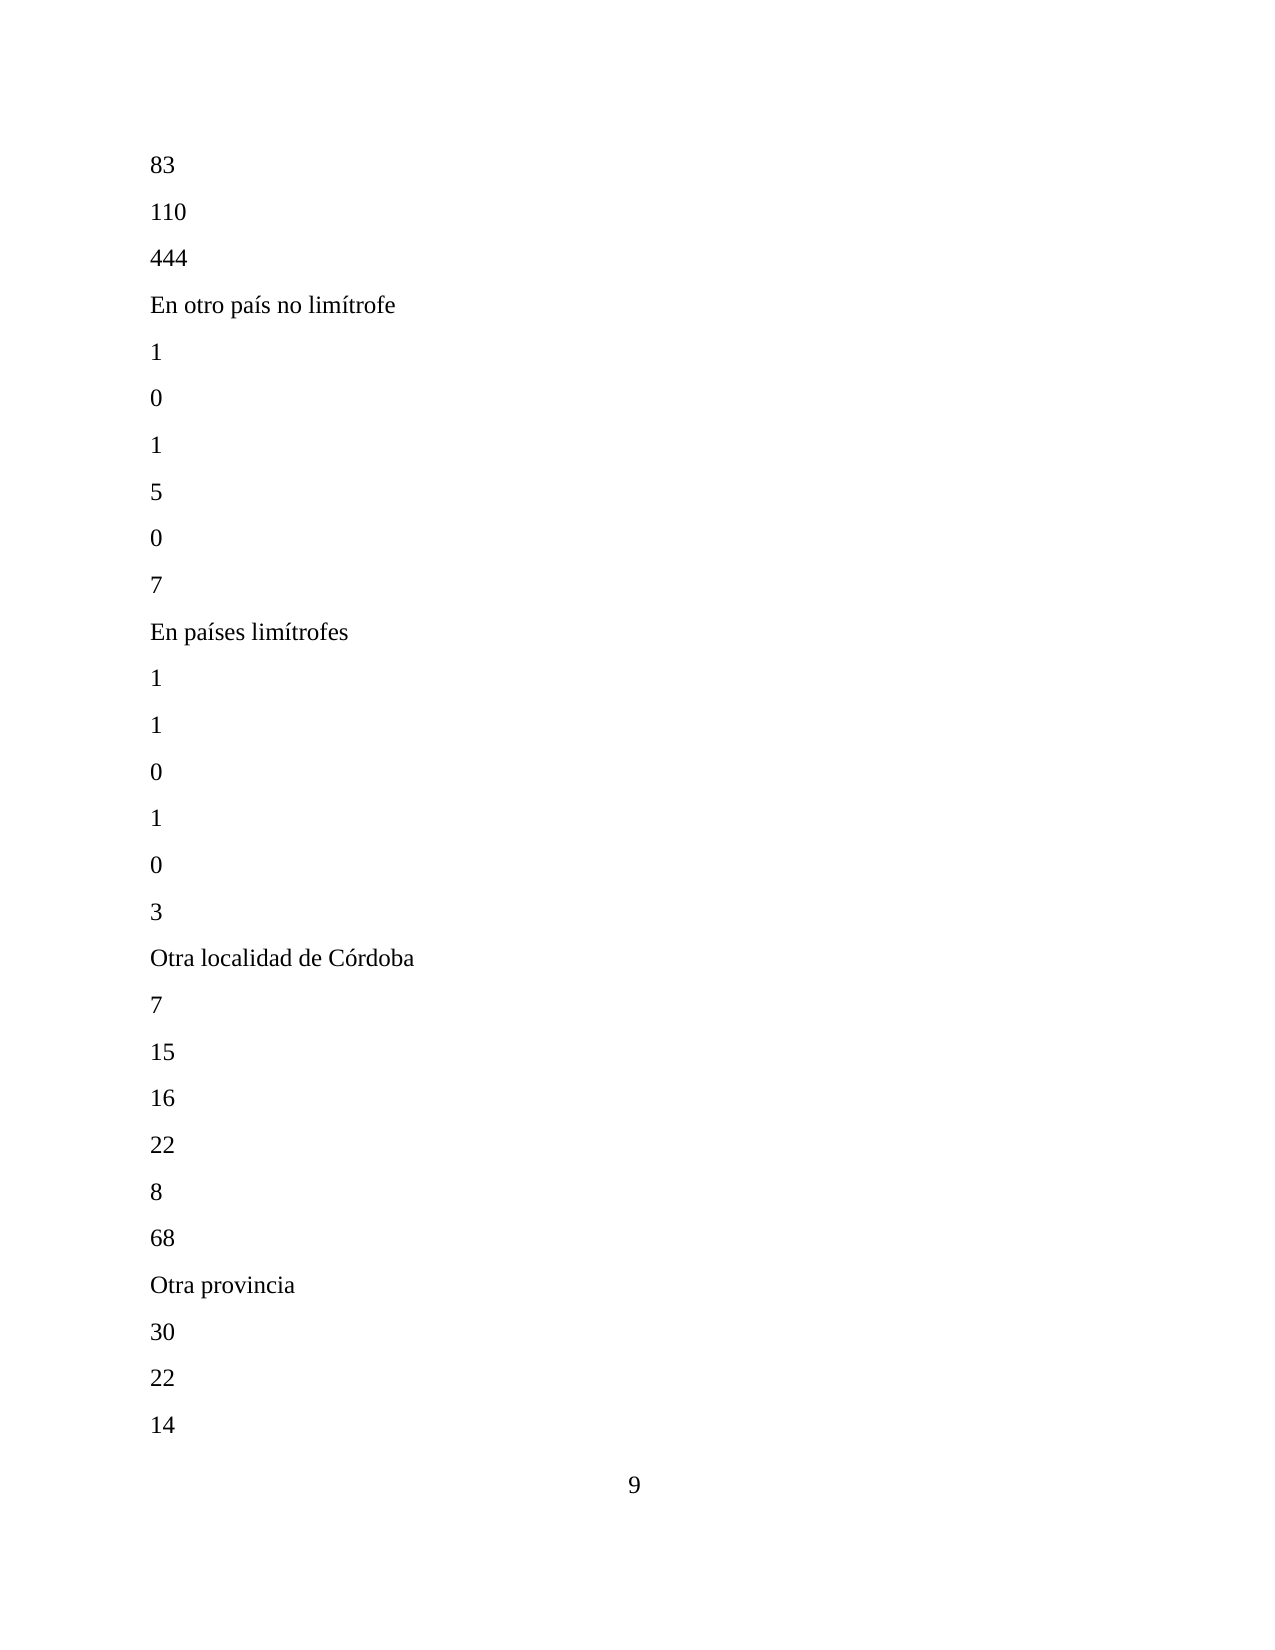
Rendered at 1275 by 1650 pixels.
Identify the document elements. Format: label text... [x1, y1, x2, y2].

text 1 [150, 710, 1125, 739]
text En otro país no limítrofe [150, 290, 1125, 319]
text 8 [150, 1177, 1125, 1205]
text 3 [150, 897, 1125, 925]
text 110 [150, 197, 1125, 225]
text 0 [150, 523, 1125, 552]
text Otra localidad de Córdoba [150, 943, 1125, 972]
text 14 [150, 1410, 1125, 1439]
text 15 [150, 1037, 1125, 1065]
text 30 [150, 1317, 1125, 1345]
text 0 [150, 383, 1125, 412]
text 83 [150, 150, 1125, 179]
text 68 [150, 1223, 1125, 1252]
text Otra provincia [150, 1270, 1125, 1299]
text 444 [150, 243, 1125, 272]
text 1 [150, 663, 1125, 692]
text 0 [150, 850, 1125, 879]
text 7 [150, 570, 1125, 599]
text 5 [150, 477, 1125, 505]
text 22 [150, 1130, 1125, 1159]
text 0 [150, 757, 1125, 785]
text 7 [150, 990, 1125, 1019]
text 1 [150, 337, 1125, 365]
text En países limítrofes [150, 617, 1125, 645]
text 22 [150, 1363, 1125, 1392]
text 1 [150, 803, 1125, 832]
text 16 [150, 1083, 1125, 1112]
text 1 [150, 430, 1125, 459]
